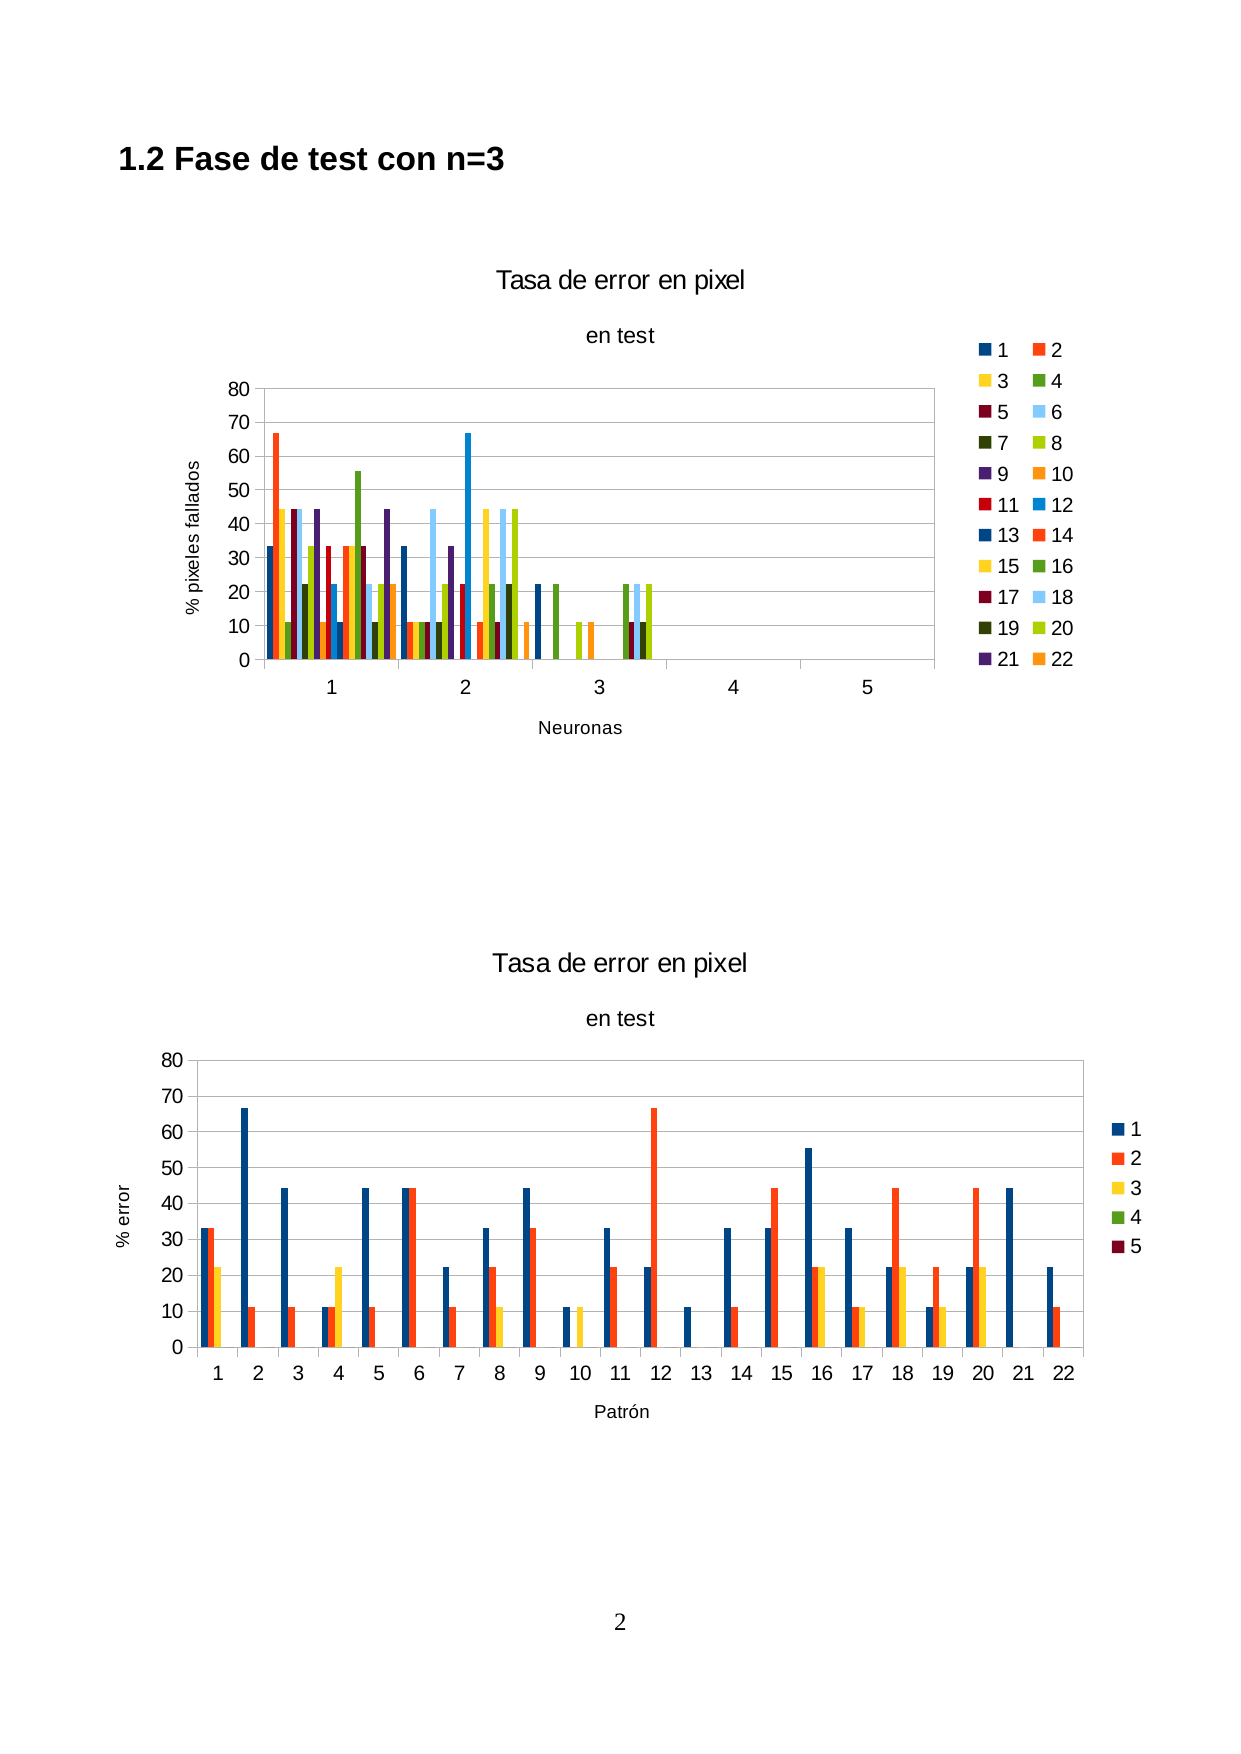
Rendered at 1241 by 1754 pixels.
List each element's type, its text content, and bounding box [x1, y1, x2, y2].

subtitle 1.2 Fase de test con n=3 [118, 139, 1122, 178]
